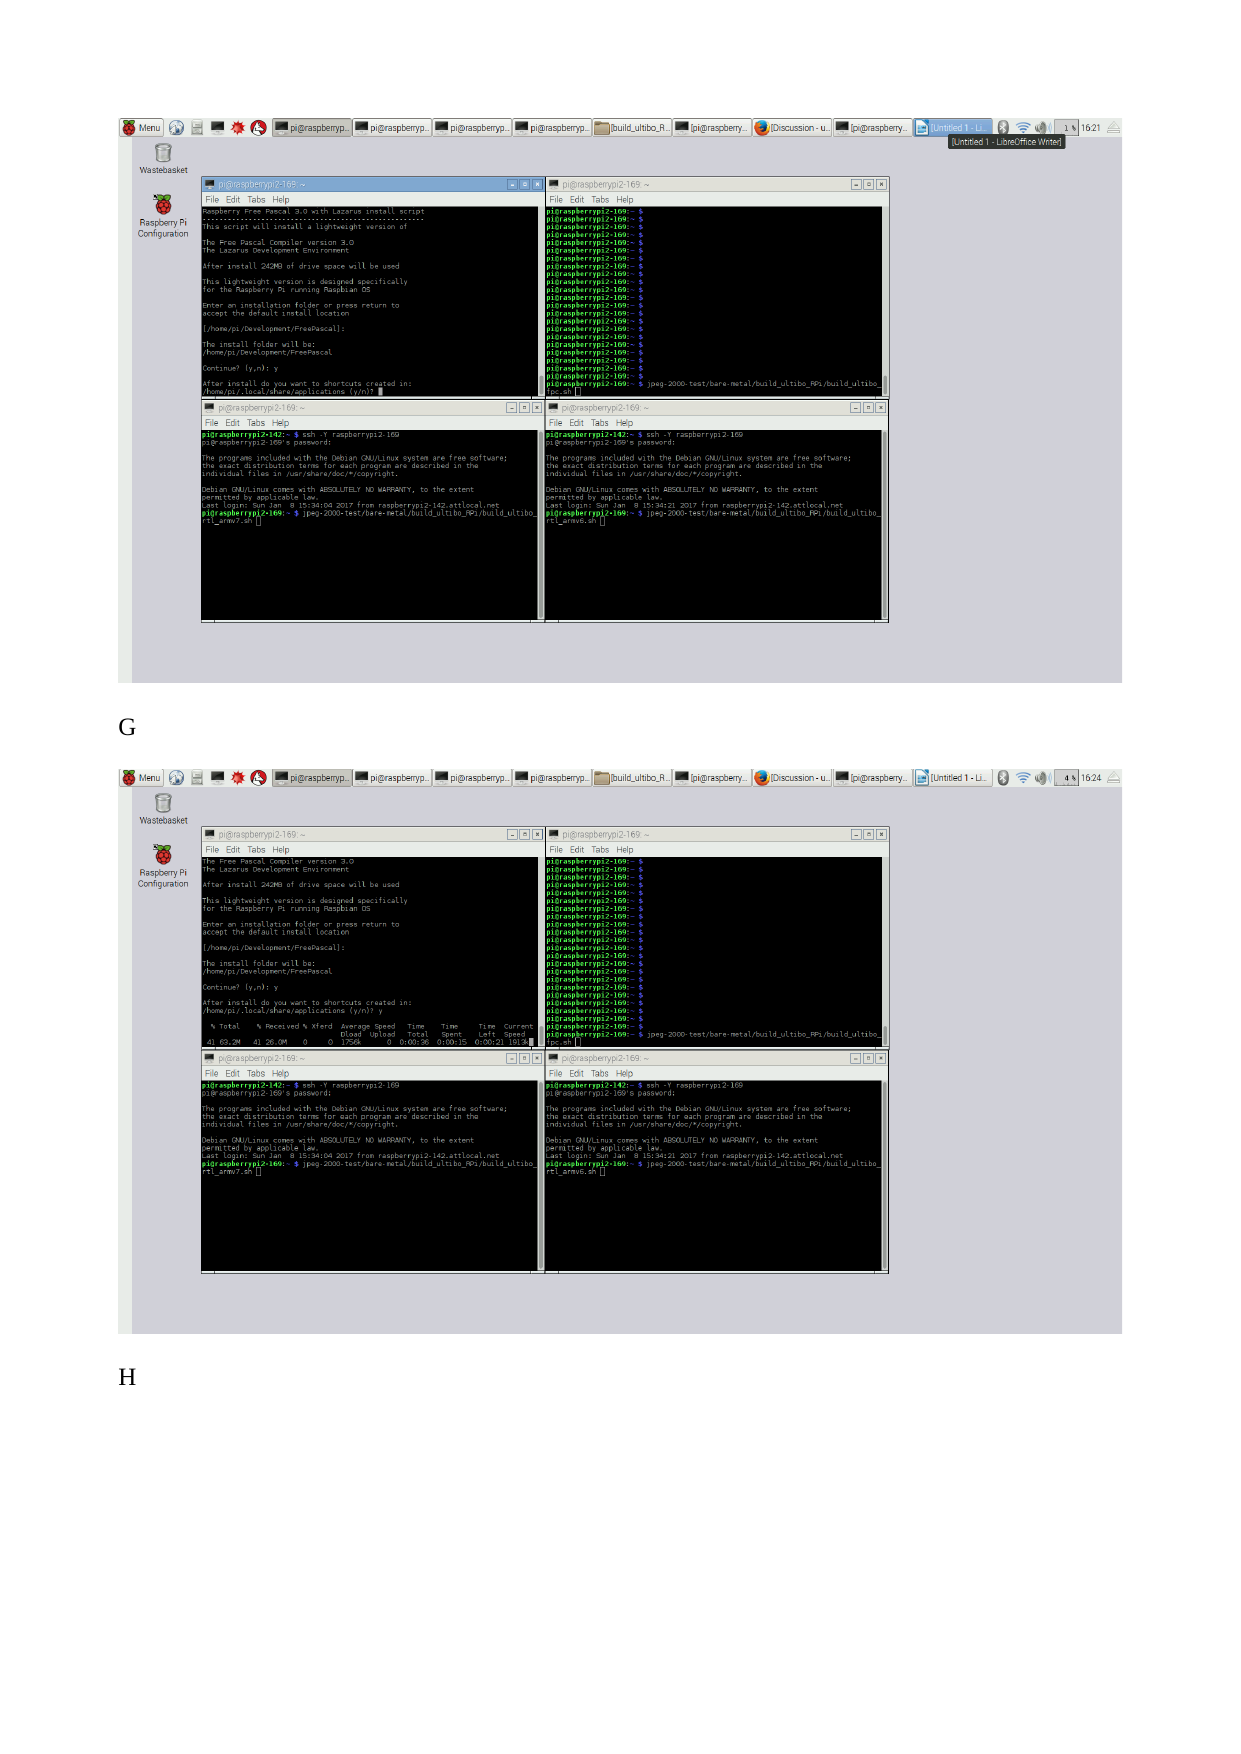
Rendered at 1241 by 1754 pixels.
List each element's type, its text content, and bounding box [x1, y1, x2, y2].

text G [118, 712, 1122, 740]
picture [118, 769, 1123, 1334]
picture [118, 118, 1123, 683]
text H [118, 1362, 1122, 1391]
